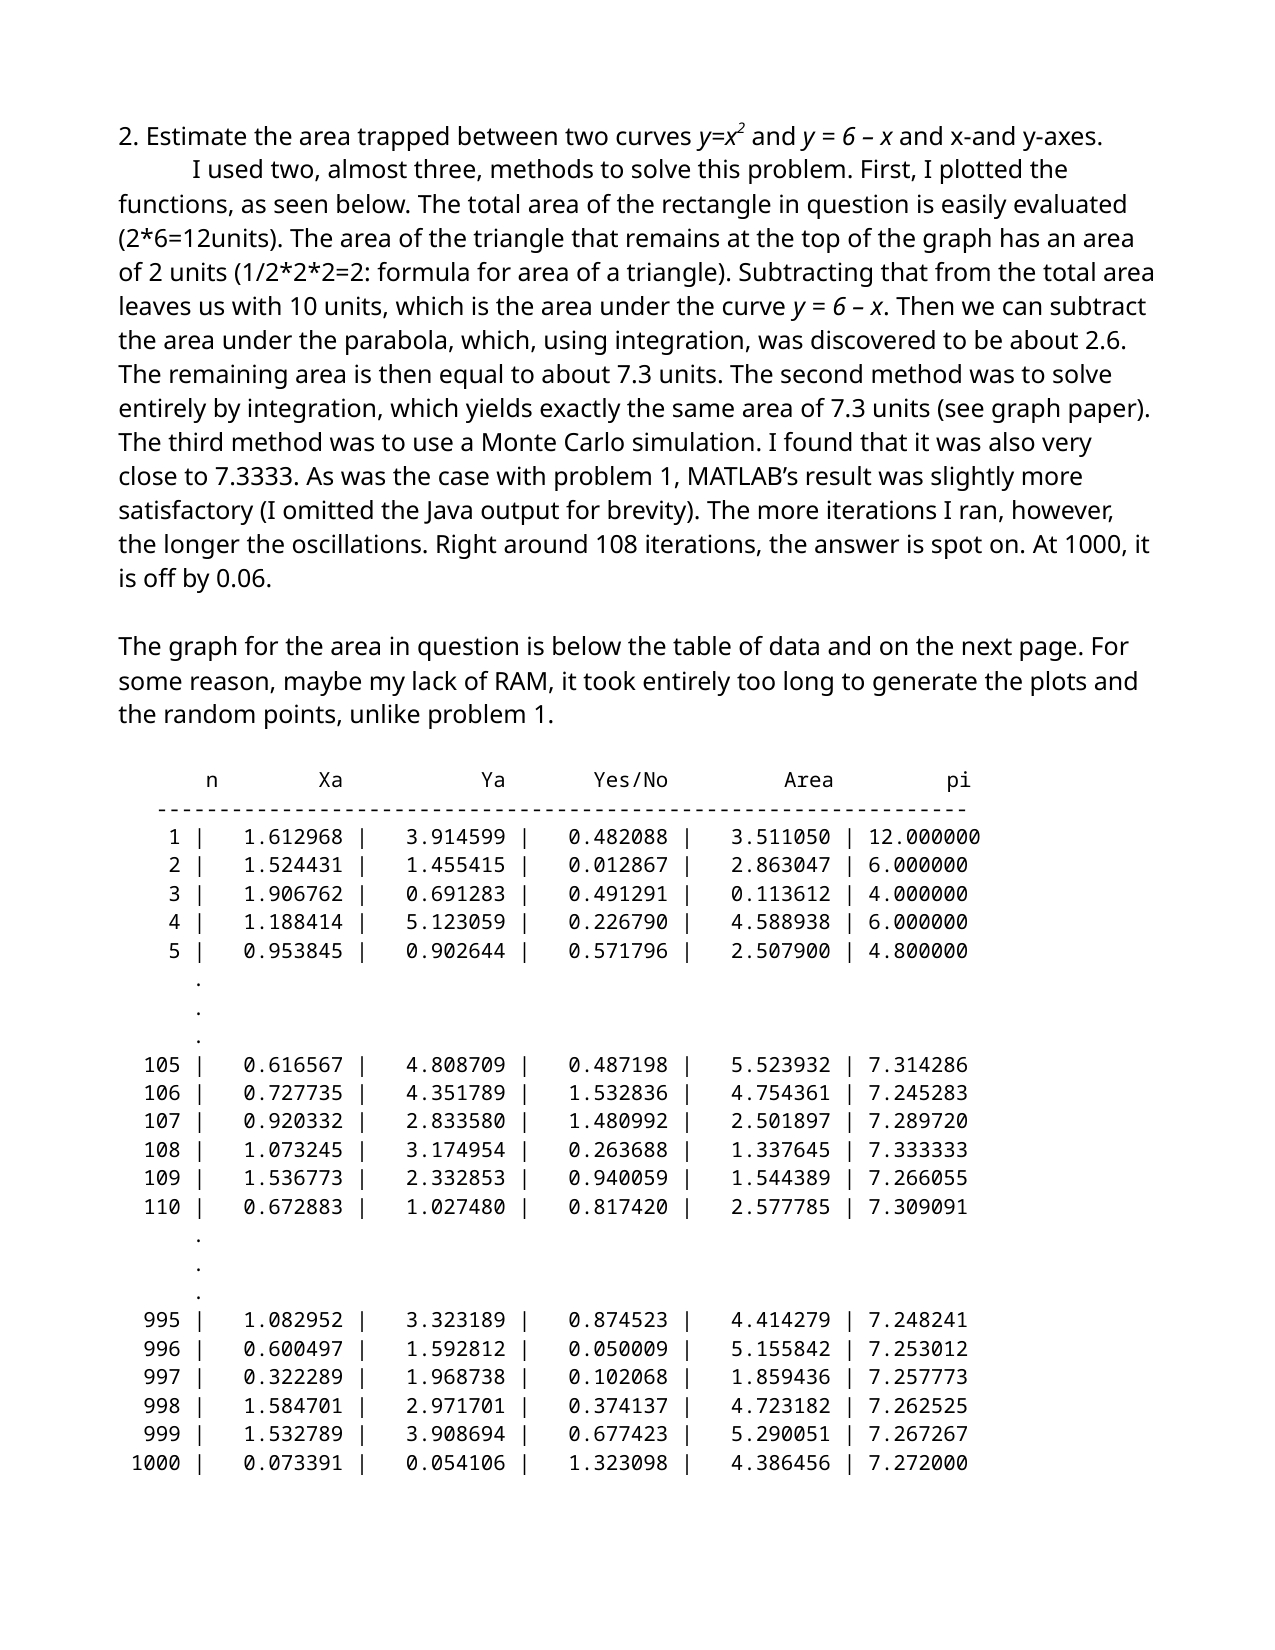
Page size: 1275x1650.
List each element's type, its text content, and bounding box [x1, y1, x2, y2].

text ----------------------------------------------------------------- [118, 794, 1157, 822]
text . [118, 1277, 1157, 1306]
text n Xa Ya Yes/No Area pi [118, 765, 1157, 794]
text 108 | 1.073245 | 3.174954 | 0.263688 | 1.337645 | 7.333333 [118, 1135, 1157, 1163]
text 109 | 1.536773 | 2.332853 | 0.940059 | 1.544389 | 7.266055 [118, 1163, 1157, 1192]
text The graph for the area in question is below the table of data and on the next page. For some reason, maybe my lack of RAM, it took entirely too long to generate the plots and the random points, unlike problem 1. [118, 629, 1157, 731]
text 1 | 1.612968 | 3.914599 | 0.482088 | 3.511050 | 12.000000 [118, 822, 1157, 851]
text . [118, 964, 1157, 993]
text 107 | 0.920332 | 2.833580 | 1.480992 | 2.501897 | 7.289720 [118, 1107, 1157, 1135]
text I used two, almost three, methods to solve this problem. First, I plotted the functions, as seen below. The total area of the rectangle in question is easily evaluated (2*6=12units). The area of the triangle that remains at the top of the graph has an area of 2 units (1/2*2*2=2: formula for area of a triangle). Subtracting that from the total area leaves us with 10 units, which is the area under the curve y = 6 – x. Then we can subtract the area under the parabola, which, using integration, was discovered to be about 2.6. The remaining area is then equal to about 7.3 units. The second method was to solve entirely by integration, which yields exactly the same area of 7.3 units (see graph paper). The third method was to use a Monte Carlo simulation. I found that it was also very close to 7.3333. As was the case with problem 1, MATLAB’s result was slightly more satisfactory (I omitted the Java output for brevity). The more iterations I ran, however, the longer the oscillations. Right around 108 iterations, the answer is spot on. At 1000, it is off by 0.06. [118, 152, 1157, 595]
text . [118, 1021, 1157, 1050]
text 2. Estimate the area trapped between two curves y=x2 and y = 6 – x and x-and y-axes. [118, 118, 1157, 152]
text 999 | 1.532789 | 3.908694 | 0.677423 | 5.290051 | 7.267267 [118, 1419, 1157, 1448]
text . [118, 993, 1157, 1021]
text 1000 | 0.073391 | 0.054106 | 1.323098 | 4.386456 | 7.272000 [118, 1448, 1157, 1476]
text . [118, 1220, 1157, 1249]
text 105 | 0.616567 | 4.808709 | 0.487198 | 5.523932 | 7.314286 [118, 1050, 1157, 1078]
text 5 | 0.953845 | 0.902644 | 0.571796 | 2.507900 | 4.800000 [118, 936, 1157, 964]
text 106 | 0.727735 | 4.351789 | 1.532836 | 4.754361 | 7.245283 [118, 1078, 1157, 1107]
text 3 | 1.906762 | 0.691283 | 0.491291 | 0.113612 | 4.000000 [118, 879, 1157, 907]
text . [118, 1249, 1157, 1277]
text 995 | 1.082952 | 3.323189 | 0.874523 | 4.414279 | 7.248241 [118, 1306, 1157, 1334]
text 998 | 1.584701 | 2.971701 | 0.374137 | 4.723182 | 7.262525 [118, 1391, 1157, 1419]
text 4 | 1.188414 | 5.123059 | 0.226790 | 4.588938 | 6.000000 [118, 907, 1157, 936]
text 996 | 0.600497 | 1.592812 | 0.050009 | 5.155842 | 7.253012 [118, 1334, 1157, 1362]
text 2 | 1.524431 | 1.455415 | 0.012867 | 2.863047 | 6.000000 [118, 851, 1157, 879]
text 997 | 0.322289 | 1.968738 | 0.102068 | 1.859436 | 7.257773 [118, 1362, 1157, 1391]
text 110 | 0.672883 | 1.027480 | 0.817420 | 2.577785 | 7.309091 [118, 1192, 1157, 1220]
